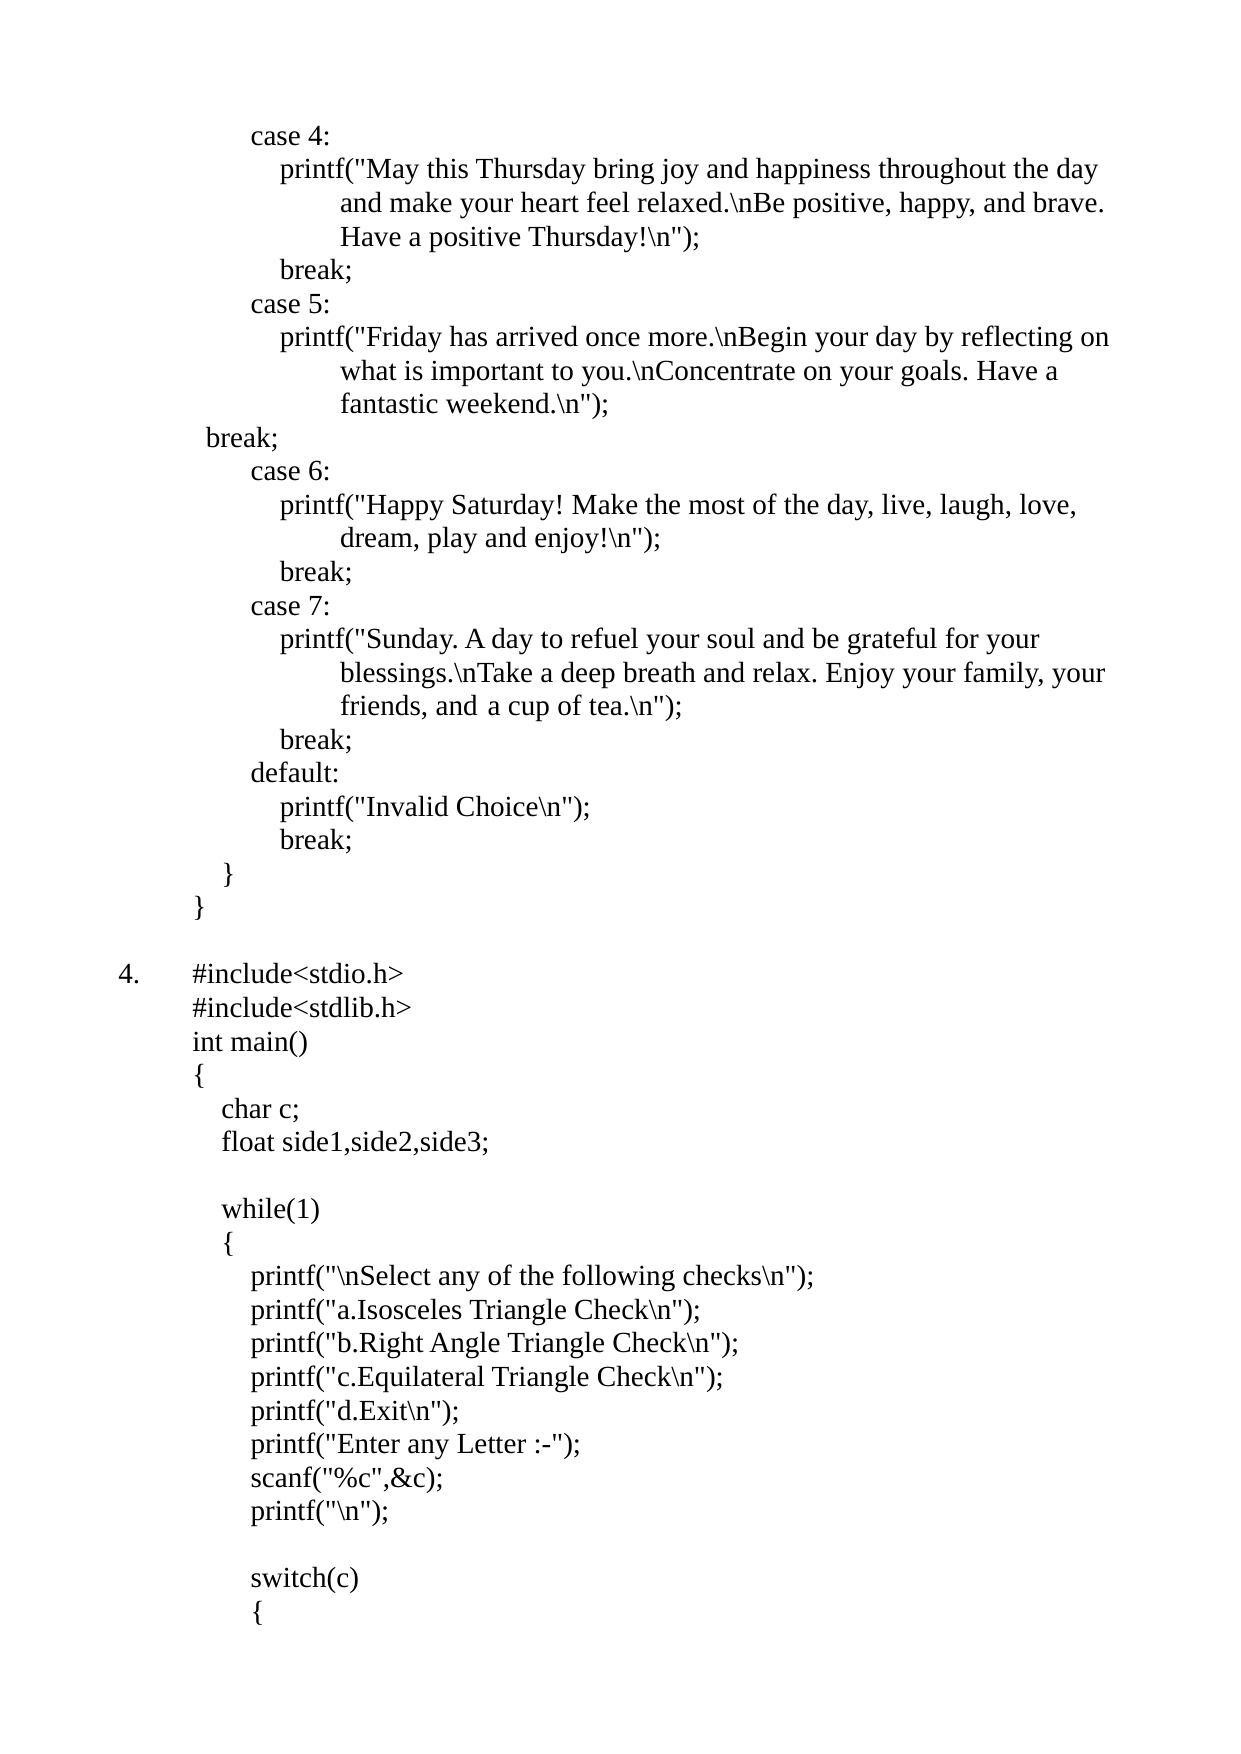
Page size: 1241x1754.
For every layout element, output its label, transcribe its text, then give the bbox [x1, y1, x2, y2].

text printf("Friday has arrived once more.\nBegin your day by reflecting on what is important to you.\nConcentrate on your goals. Have a fantastic weekend.\n"); [118, 319, 1122, 420]
text printf("a.Isosceles Triangle Check\n"); [118, 1292, 1122, 1326]
text int main() [118, 1024, 1122, 1057]
text printf("Invalid Choice\n"); [118, 789, 1122, 822]
text printf("May this Thursday bring joy and happiness throughout the day and make your heart feel relaxed.\nBe positive, happy, and brave. Have a positive Thursday!\n"); [118, 152, 1122, 252]
text break; [118, 252, 1122, 286]
text case 4: [118, 118, 1122, 152]
text char c; [118, 1091, 1122, 1124]
text case 5: [118, 286, 1122, 319]
text while(1) [118, 1191, 1122, 1225]
text printf("Happy Saturday! Make the most of the day, live, laugh, love, dream, play and enjoy!\n"); [118, 487, 1122, 554]
text printf("d.Exit\n"); [118, 1393, 1122, 1426]
text { [118, 1594, 1122, 1627]
text printf("Enter any Letter :-"); [118, 1426, 1122, 1460]
text #include<stdlib.h> [118, 990, 1122, 1024]
text break; [118, 554, 1122, 588]
text 4. #include<stdio.h> [118, 957, 1122, 990]
text break; [118, 420, 1122, 453]
text break; [118, 822, 1122, 856]
text } [118, 856, 1122, 889]
text { [118, 1057, 1122, 1091]
text switch(c) [118, 1560, 1122, 1594]
text default: [118, 755, 1122, 789]
text printf("Sunday. A day to refuel your soul and be grateful for your blessings.\nTake a deep breath and relax. Enjoy your family, your friends, and a cup of tea.\n"); [118, 621, 1122, 722]
text } [118, 889, 1122, 923]
text { [118, 1225, 1122, 1258]
text break; [118, 722, 1122, 755]
text case 7: [118, 588, 1122, 621]
text scanf("%c",&c); [118, 1460, 1122, 1493]
text case 6: [118, 453, 1122, 487]
text printf("b.Right Angle Triangle Check\n"); [118, 1326, 1122, 1359]
text float side1,side2,side3; [118, 1124, 1122, 1158]
text printf("\n"); [118, 1493, 1122, 1527]
text printf("c.Equilateral Triangle Check\n"); [118, 1359, 1122, 1393]
text printf("\nSelect any of the following checks\n"); [118, 1258, 1122, 1292]
